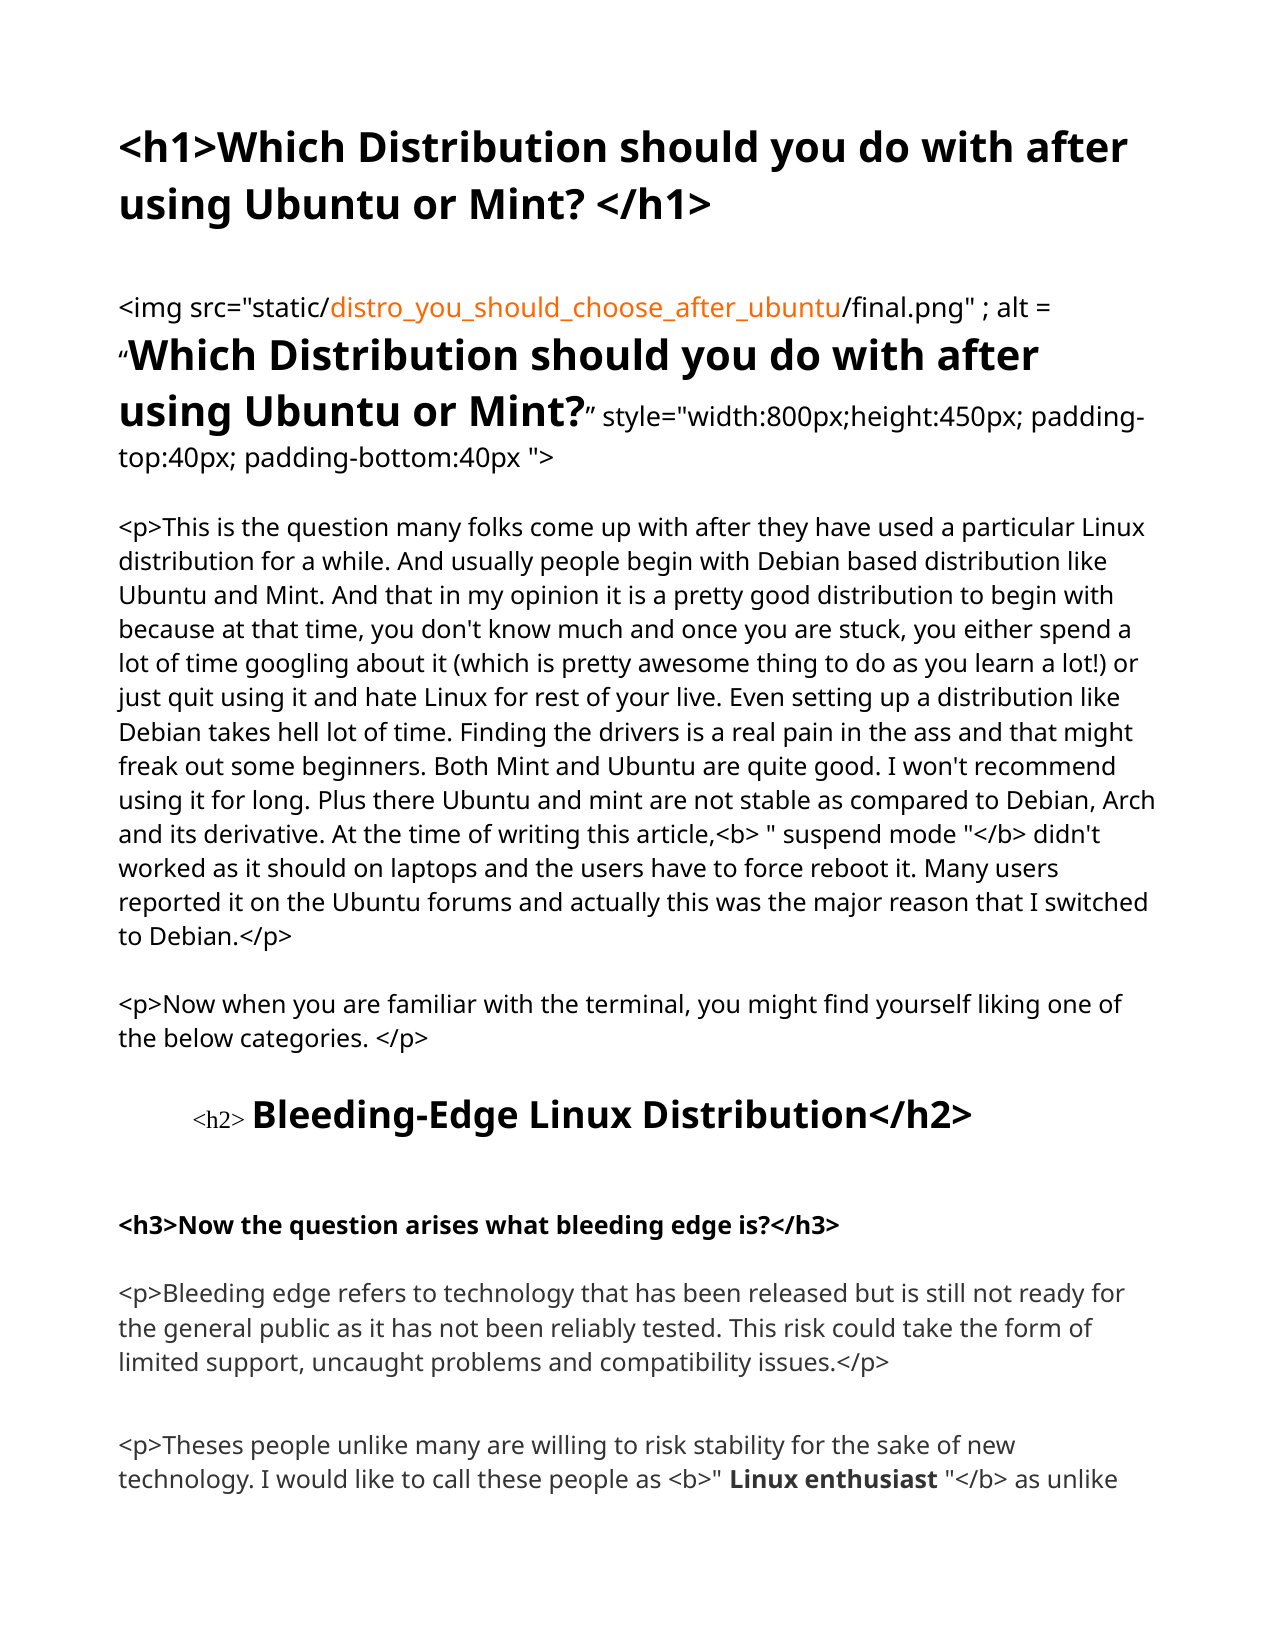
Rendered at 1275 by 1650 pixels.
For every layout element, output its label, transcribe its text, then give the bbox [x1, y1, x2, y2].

text <h3>Now the question arises what bleeding edge is?</h3> [118, 1208, 1157, 1242]
text <p>Bleeding edge refers to technology that has been released but is still not ready for the general public as it has not been reliably tested. This risk could take the form of limited support, uncaught problems and compatibility issues.</p> [118, 1276, 1157, 1378]
text <h1>Which Distribution should you do with after using Ubuntu or Mint? </h1> [118, 118, 1157, 232]
text <p>Now when you are familiar with the terminal, you might find yourself liking one of the below categories. </p> [118, 987, 1157, 1055]
text <h2> Bleeding-Edge Linux Distribution</h2> [118, 1089, 1157, 1140]
text <img src="static/distro_you_should_choose_after_ubuntu/final.png" ; alt = “Which Distribution should you do with after using Ubuntu or Mint?” style="width:800px;height:450px; padding-top:40px; padding-bottom:40px "> [118, 288, 1157, 476]
text <p>This is the question many folks come up with after they have used a particular Linux distribution for a while. And usually people begin with Debian based distribution like Ubuntu and Mint. And that in my opinion it is a pretty good distribution to begin with because at that time, you don't know much and once you are stuck, you either spend a lot of time googling about it (which is pretty awesome thing to do as you learn a lot!) or just quit using it and hate Linux for rest of your live. Even setting up a distribution like Debian takes hell lot of time. Finding the drivers is a real pain in the ass and that might freak out some beginners. Both Mint and Ubuntu are quite good. I won't recommend using it for long. Plus there Ubuntu and mint are not stable as compared to Debian, Arch and its derivative. At the time of writing this article,<b> " suspend mode "</b> didn't worked as it should on laptops and the users have to force reboot it. Many users reported it on the Ubuntu forums and actually this was the major reason that I switched to Debian.</p> [118, 510, 1157, 953]
text <p>Theses people unlike many are willing to risk stability for the sake of new technology. I would like to call these people as <b>" Linux enthusiast "</b> as unlike [118, 1428, 1157, 1496]
